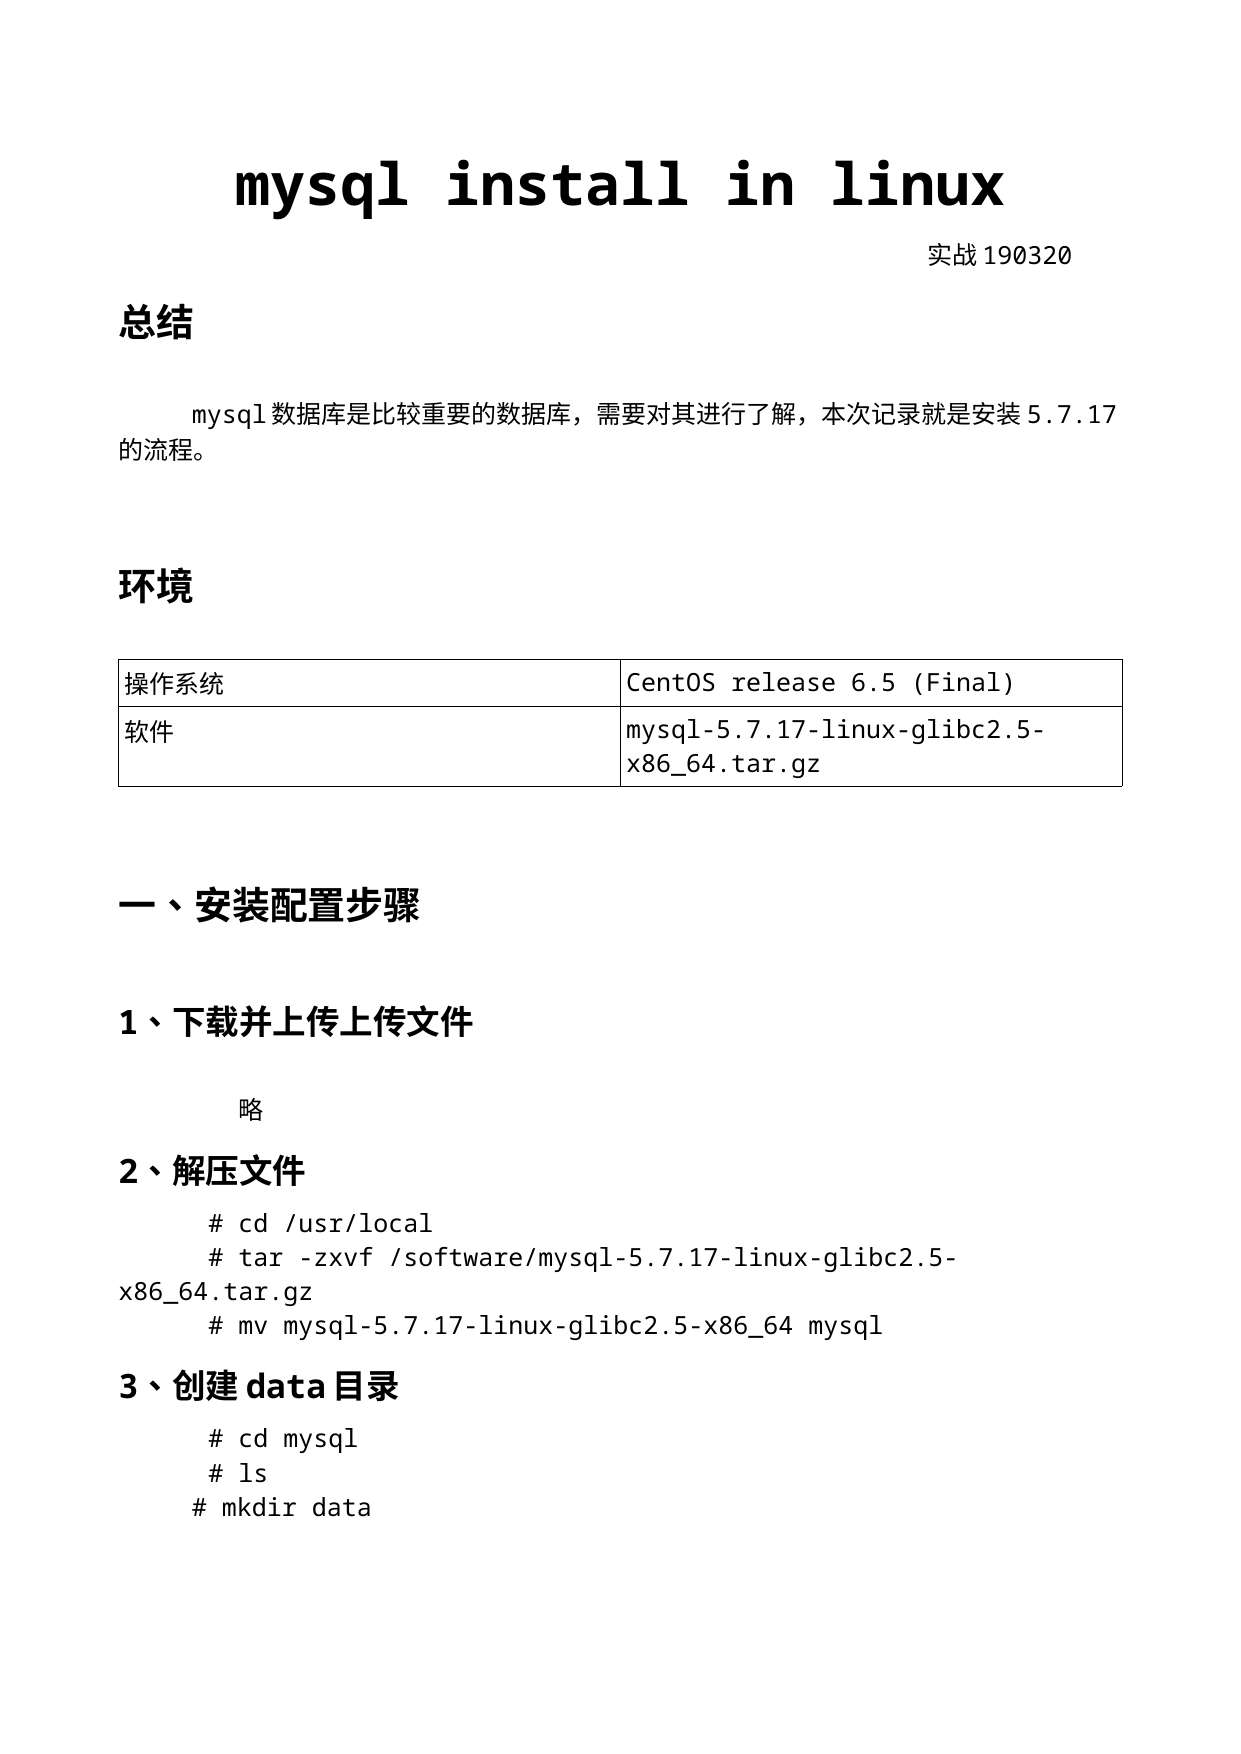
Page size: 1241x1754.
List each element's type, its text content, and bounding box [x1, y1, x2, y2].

subtitle 总结 [118, 296, 1122, 348]
table_cell mysql-5.7.17-linux-glibc2.5-x86_64.tar.gz [621, 707, 1122, 786]
text mysql数据库是比较重要的数据库，需要对其进行了解，本次记录就是安装5.7.17的流程。 [118, 394, 1122, 467]
text # ls [118, 1455, 1122, 1489]
table_header CentOS release 6.5 (Final) [621, 660, 1122, 706]
title mysql install in linux [118, 143, 1122, 223]
subtitle 一、安装配置步骤 [118, 879, 1122, 931]
subtitle 环境 [118, 560, 1122, 612]
text 实战190320 [118, 235, 1122, 271]
table_cell 软件 [119, 707, 620, 786]
subtitle 3、创建data目录 [118, 1363, 1122, 1409]
text # cd /usr/local [118, 1206, 1122, 1240]
subtitle 2、解压文件 [118, 1148, 1122, 1193]
table_header 操作系统 [119, 660, 620, 706]
text # tar -zxvf /software/mysql-5.7.17-linux-glibc2.5-x86_64.tar.gz [118, 1240, 1122, 1308]
text # mv mysql-5.7.17-linux-glibc2.5-x86_64 mysql [118, 1308, 1122, 1342]
subtitle 1、下载并上传上传文件 [118, 998, 1122, 1044]
text # cd mysql [118, 1421, 1122, 1455]
text 略 [118, 1091, 1122, 1127]
text # mkdir data [118, 1489, 1122, 1523]
